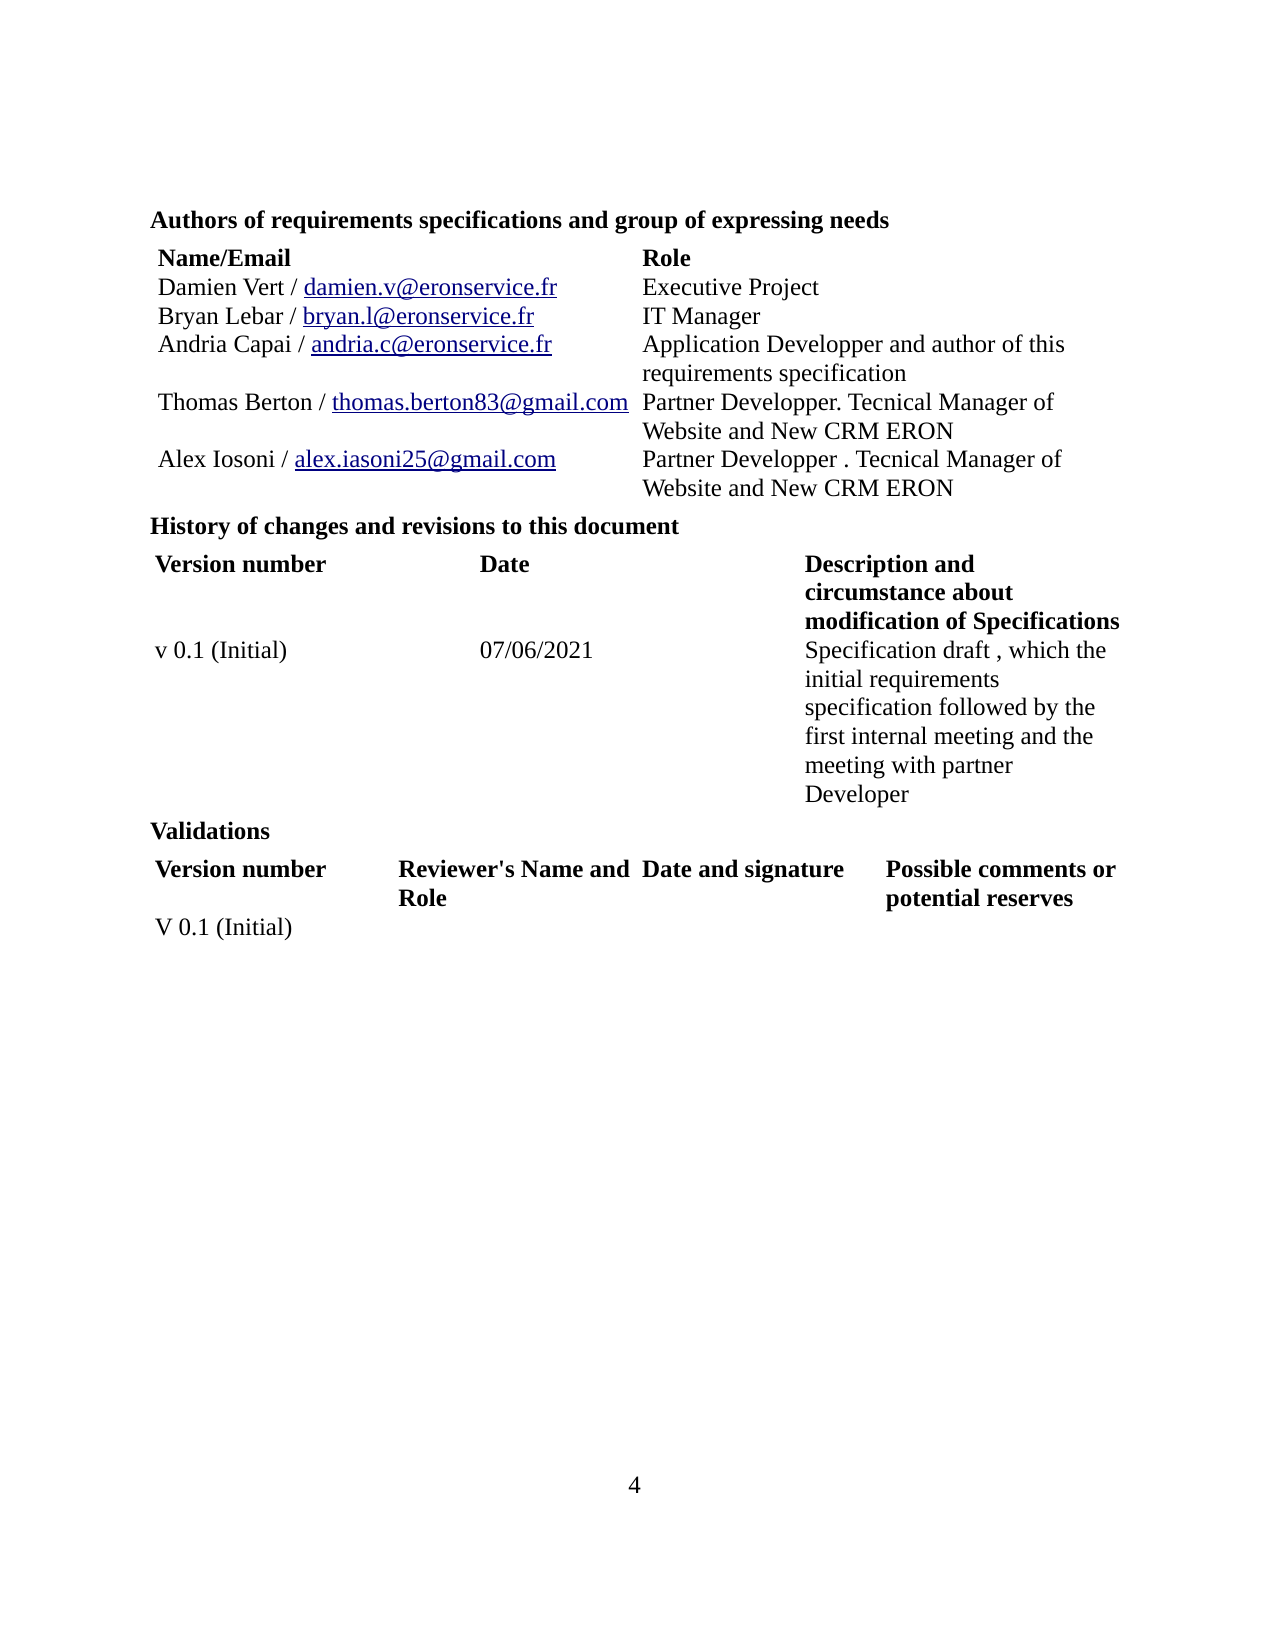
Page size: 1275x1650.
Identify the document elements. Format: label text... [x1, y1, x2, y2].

table_cell V 0.1 (Initial) [150, 912, 394, 940]
table_header Possible comments or potential reserves [881, 854, 1125, 912]
table_cell Application Developper and author of this requirements specification [638, 330, 1125, 387]
text Authors of requirements specifications and group of expressing needs [150, 206, 1125, 234]
table_header Reviewer's Name and Role [394, 854, 637, 912]
table_cell IT Manager [638, 301, 1125, 329]
table_cell Alex Iosoni / alex.iasoni25@gmail.com [153, 445, 637, 502]
table_header Role [638, 243, 1125, 272]
table_header Version number [150, 549, 475, 635]
table_cell Partner Developper. Tecnical Manager of Website and New CRM ERON [638, 387, 1125, 444]
table_cell [638, 912, 881, 940]
table_header Version number [150, 854, 394, 912]
table_cell Thomas Berton / thomas.berton83@gmail.com [153, 387, 637, 444]
table_cell Andria Capai / andria.c@eronservice.fr [153, 330, 637, 387]
table_header Name/Email [153, 243, 637, 272]
table_cell v 0.1 (Initial) [150, 635, 475, 807]
text Validations [150, 816, 1125, 845]
table_cell Executive Project [638, 272, 1125, 301]
table_header Date [475, 549, 800, 635]
table_cell Bryan Lebar / bryan.l@eronservice.fr [153, 301, 637, 329]
table_cell Partner Developper . Tecnical Manager of Website and New CRM ERON [638, 445, 1125, 502]
text History of changes and revisions to this document [150, 511, 1125, 540]
table_header Description and circumstance about modification of Specifications [800, 549, 1125, 635]
table_header Date and signature [638, 854, 881, 912]
table_cell Damien Vert / damien.v@eronservice.fr [153, 272, 637, 301]
table_cell Specification draft , which the initial requirements specification followed by the first internal meeting and the meeting with partner Developer [800, 635, 1125, 807]
table_cell [881, 912, 1125, 940]
table_cell [394, 912, 637, 940]
table_cell 07/06/2021 [475, 635, 800, 807]
